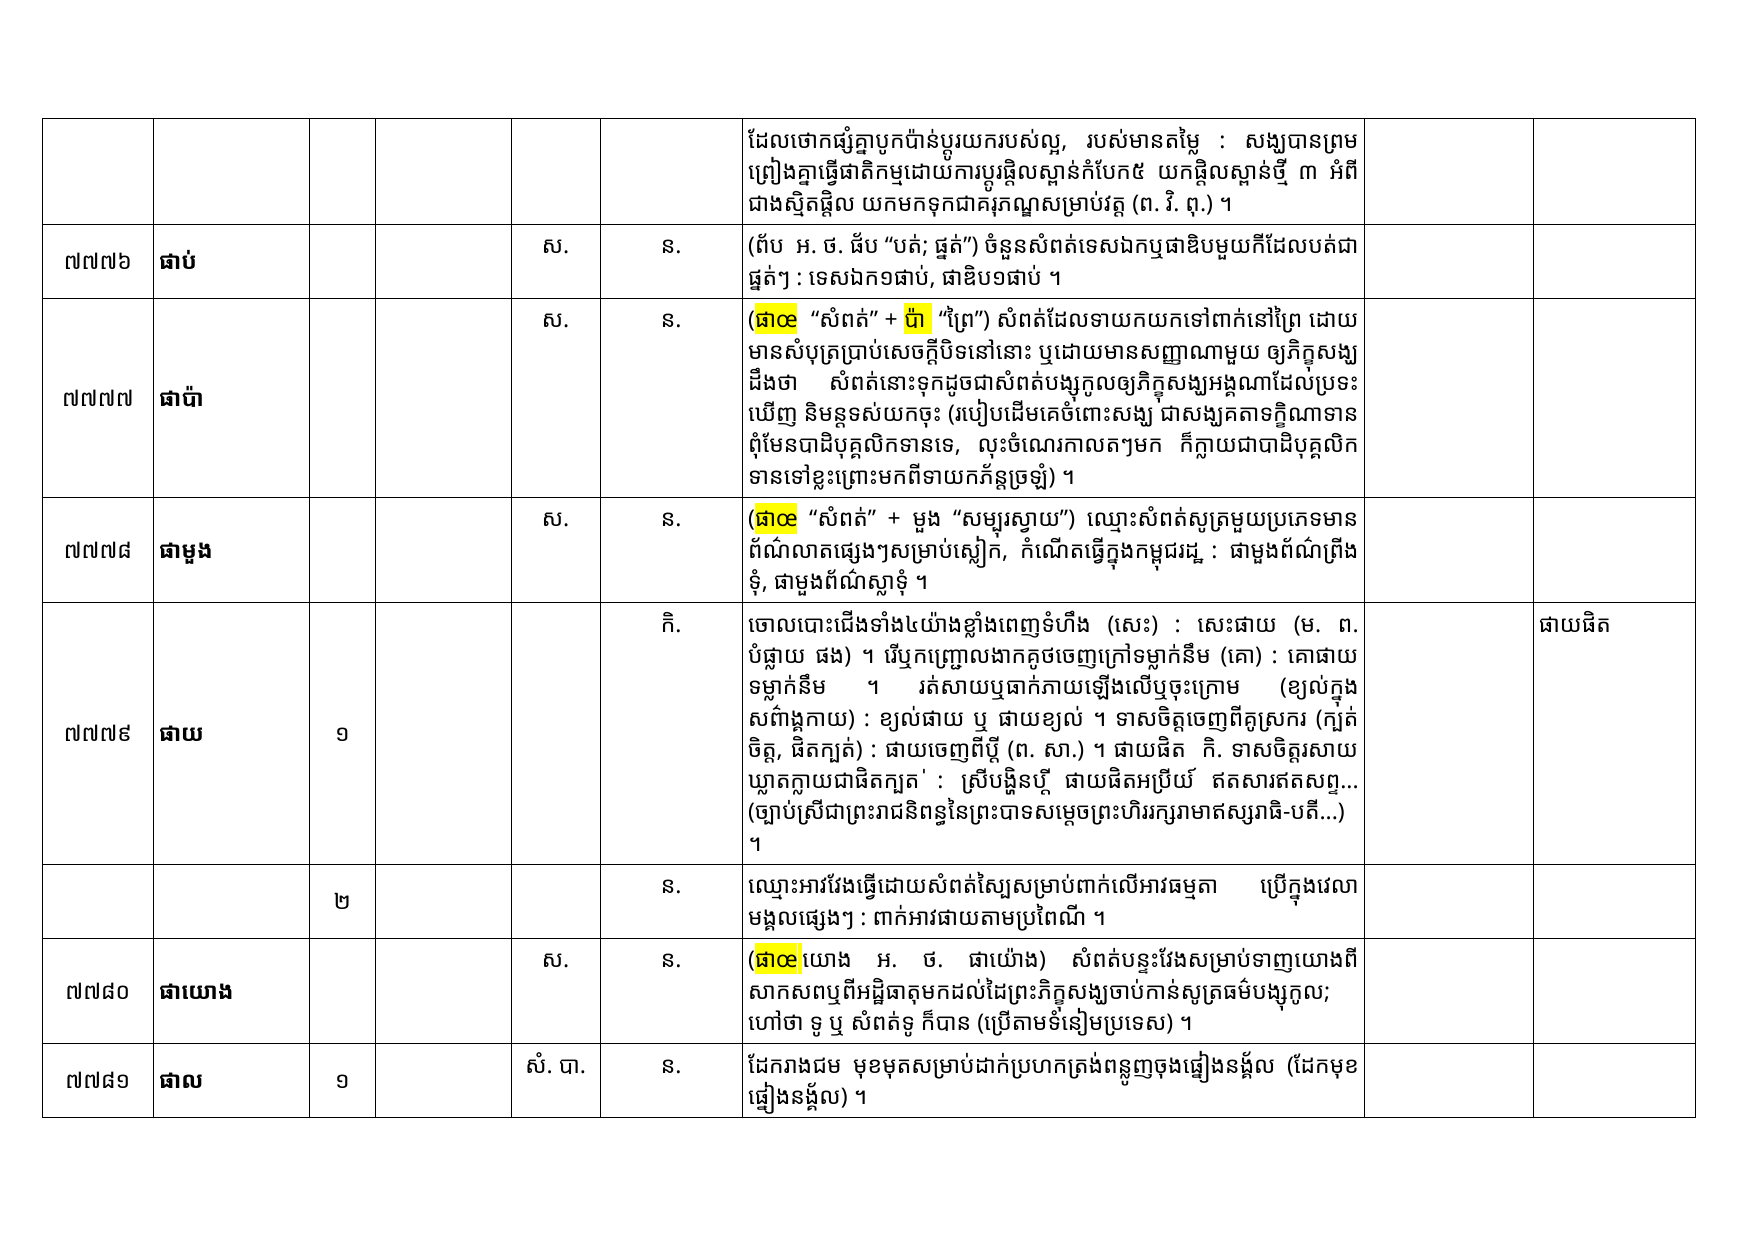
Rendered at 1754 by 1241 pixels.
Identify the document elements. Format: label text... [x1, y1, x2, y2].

table_cell [154, 119, 309, 223]
table_cell ១ [310, 603, 375, 863]
table_cell ២ [310, 865, 375, 937]
table_cell [376, 603, 511, 863]
table_cell ១ [310, 1044, 375, 1117]
table_cell [1365, 119, 1533, 223]
table_cell (ផាœ “សំពត់” + មួង “សម្បុរ​ស្វាយ”) ឈ្មោះ​សំពត់​សូត្រ​មួយ​ប្រភេទ​មាន​ព័ណ៌​លាត​ផ្សេង​ៗ​សម្រាប់​ស្លៀក, កំណើត​ធ្វើ​ក្នុង​កម្ពុជ​រដ្ឋ : ផាមួង​ព័ណ៌​ព្រីង​ទុំ, ផាមួង​ព័ណ៌​ស្លា​ទុំ ។ [743, 498, 1364, 602]
table_cell [310, 299, 375, 497]
table_cell ចោល​បោះ​ជើង​ទាំង​៤​យ៉ាង​ខ្លាំង​ពេញ​ទំហឹង (សេះ) : សេះ​ផាយ (ម. ព. បំផ្លាយ ផង) ។ រើ​ឬ​កញ្រ្ជោល​ងាក​គូថ​ចេញ​ក្រៅ​ទម្លាក់​នឹម (គោ) : គោ​ផាយ​ទម្លាក់​នឹម ។ រត់​សាយ​ឬ​ធាក់​ភាយ​ឡើង​លើ​ឬ​ចុះ​ក្រោម (ខ្យល់​ក្នុង​សព៌ាង្គកាយ) : ខ្យល់​ផាយ ឬ ផាយ​ខ្យល់ ។ ទាស​ចិត្ត​ចេញ​ពី​គូ​ស្រករ (ក្បត់​ចិត្ត, ផិត​ក្បត់) : ផាយ​ចេញ​ពី​ប្ដី (ព. សា.) ។ ផាយ​ផិត កិ. ទាស​ចិត្ត​រសាយ​ឃ្លាត​ក្លាយ​ជា​ផិត​ក្បត់ : ស្រី​បង្ហិន​ប្ដី ផាយ​ផិត​អប្រីយ៍ ឥត​សារ​ឥត​សព្ទ... (ច្បាប់​ស្រី​ជា​ព្រះ​រាជ​និពន្ធ​នៃ​ព្រះ​បាទ​សម្ដេច​ព្រះ​ហិររក្ស​រាមា​ឥស្សរាធិ-បតី...) ។ [743, 603, 1364, 863]
table_cell ផាប់ [154, 225, 309, 297]
table_cell (ព័ប អ. ថ. ផ័ប “បត់; ផ្នត់”) ចំនួន​សំពត់​ទេសឯក​ឬ​ផាឌិប​មួយ​កី​ដែល​បត់​ជា​ផ្នត់​ៗ : ទេសឯក​១​ផាប់, ផាឌិប​១​ផាប់ ។ [743, 225, 1364, 297]
table_cell [1534, 865, 1695, 937]
table_cell ន. [601, 498, 742, 602]
table_cell (ផាœយោង អ. ថ. ផាយ៉ោង) សំពត់​បន្ទះ​វែង​សម្រាប់​ទាញ​យោង​ពី​សាកសព​ឬ​ពី​អដ្ឋិ​ធាតុ​មក​ដល់​ដៃ​ព្រះ​ភិក្ខុ​សង្ឃ​ចាប់​កាន់​សូត្រ​ធម៌​បង្សុកូល; ហៅ​ថា ទូ ឬ សំពត់​ទូ ក៏​បាន (ប្រើ​តាម​ទំនៀម​ប្រទេស) ។ [743, 939, 1364, 1043]
table_cell [310, 939, 375, 1043]
table_cell ឈ្មោះ​អាវ​វែង​ធ្វើ​ដោយ​សំពត់​ស្បៃ​សម្រាប់​ពាក់​លើ​អាវ​ធម្មតា​ ប្រើ​ក្នុង​វេលា​មង្គល​ផ្សេង​ៗ : ពាក់​អាវ​ផាយ​តាម​ប្រពៃណី ។ [743, 865, 1364, 937]
table_cell [376, 498, 511, 602]
table_cell ដែក​រាង​ជម មុខ​មុត​សម្រាប់​ដាក់​ប្រហក​ត្រង់​ពន្លូញ​ចុង​ផ្នៀង​នង្គ័ល (ដែក​មុខ​ផ្នៀង​នង្គ័ល) ។ [743, 1044, 1364, 1117]
table_cell ៧៧៧៧ [43, 299, 153, 497]
table_cell [1534, 299, 1695, 497]
table_cell [376, 939, 511, 1043]
table_cell [376, 299, 511, 497]
table_cell កិ. [601, 603, 742, 863]
table_cell [512, 865, 600, 937]
table_cell [310, 225, 375, 297]
table_cell [1534, 225, 1695, 297]
table_cell [376, 1044, 511, 1117]
table_cell [1365, 299, 1533, 497]
table_cell ស. [512, 498, 600, 602]
table_cell ការ​ធ្វើ​ឲ្យ​ចម្រើន, ការ​បំពេញ​ថែម, ការ​ទ្វេ​ឡើង; ការ​លៃលក​របស់​ដែល​អន់, ដែល​ថោក​ផ្សំ​គ្នា​បូក​ប៉ាន់​ប្តូរ​យក​របស់​ល្អ, របស់​មាន​តម្លៃ : សង្ឃ​បាន​ព្រម​ព្រៀង​គ្នា​ធ្វើ​ផាតិកម្ម​ដោយ​ការ​ប្ដូរ​ផ្តិល​ស្ពាន់​កំបែក​៥ យក​ផ្តិល​ស្ពាន់​ថ្មី ៣ អំពី​ជាង​ស្មិត​ផ្តិល យក​មក​ទុក​ជា​គរុ​ភណ្ឌ​សម្រាប់​វត្ត (ព. វិ. ពុ.) ។ [743, 119, 1364, 223]
table_cell ន. [601, 299, 742, 497]
table_cell [1534, 498, 1695, 602]
table_cell សំ. បា. [512, 1044, 600, 1117]
table_cell ៧៧៧៦ [43, 225, 153, 297]
table_cell ស. [512, 225, 600, 297]
table_cell ផាយោង [154, 939, 309, 1043]
table_cell ផាយ [154, 603, 309, 863]
table_cell ផាប៉ា [154, 299, 309, 497]
table_cell ៧៧៨១ [43, 1044, 153, 1117]
table_cell [1365, 225, 1533, 297]
table_cell ន. [601, 225, 742, 297]
table_cell ៧៧៧៩ [43, 603, 153, 863]
table_cell [1365, 939, 1533, 1043]
table_cell [1534, 1044, 1695, 1117]
table_cell [1534, 939, 1695, 1043]
table_cell ន. [601, 865, 742, 937]
table_cell [154, 865, 309, 937]
table_cell [376, 865, 511, 937]
table_cell [43, 119, 153, 223]
table_cell [1365, 1044, 1533, 1117]
table_cell ផាយ​ផិត [1534, 603, 1695, 863]
table_cell [43, 865, 153, 937]
table_cell [1365, 498, 1533, 602]
table_cell [310, 119, 375, 223]
table_cell [1365, 865, 1533, 937]
table_cell [310, 498, 375, 602]
table_cell [376, 225, 511, 297]
table_cell [376, 119, 511, 223]
table_cell [512, 119, 600, 223]
table_cell ផាល [154, 1044, 309, 1117]
table_cell ស. [512, 299, 600, 497]
table_cell [601, 119, 742, 223]
table_cell ៧៧៨០ [43, 939, 153, 1043]
table_cell ន. [601, 939, 742, 1043]
table_cell ៧៧៧៨ [43, 498, 153, 602]
table_cell [512, 603, 600, 863]
table_cell ស. [512, 939, 600, 1043]
table_cell (ផាœ “សំពត់” + ប៉ា “ព្រៃ”) សំពត់​ដែល​ទាយក​យក​ទៅ​ពាក់​នៅ​ព្រៃ ដោយ​មាន​សំបុត្រ​ប្រាប់​សេចក្ដី​បិទ​នៅ​នោះ ឬ​ដោយ​មាន​សញ្ញា​ណាមួយ ឲ្យ​ភិក្ខុ​សង្ឃ​ដឹង​ថា សំពត់​នោះ​ទុក​ដូច​ជា​សំពត់​បង្សុកូល​ឲ្យ​ភិក្ខុ​សង្ឃ​អង្គ​ណា​ដែល​ប្រទះ​ឃើញ និមន្ត​ទស់​យក​ចុះ (របៀប​ដើម​គេ​ចំពោះ​សង្ឃ ជា​សង្ឃគតាទក្ខិណា​ទាន ពុំមែន​បាដិបុគ្គលិក​ទាន​ទេ, លុះ​ចំណេរ​កាល​ត​ៗ​មក ក៏​ក្លាយ​ជា​បាដិបុគ្គលិក​ទាន​ទៅ​ខ្លះ​ព្រោះ​មក​ពី​ទាយក​ភ័ន្ត​ច្រឡំ) ។ [743, 299, 1364, 497]
table_cell [1534, 119, 1695, 223]
table_cell [1365, 603, 1533, 863]
table_cell ផាមួង [154, 498, 309, 602]
table_cell ន. [601, 1044, 742, 1117]
